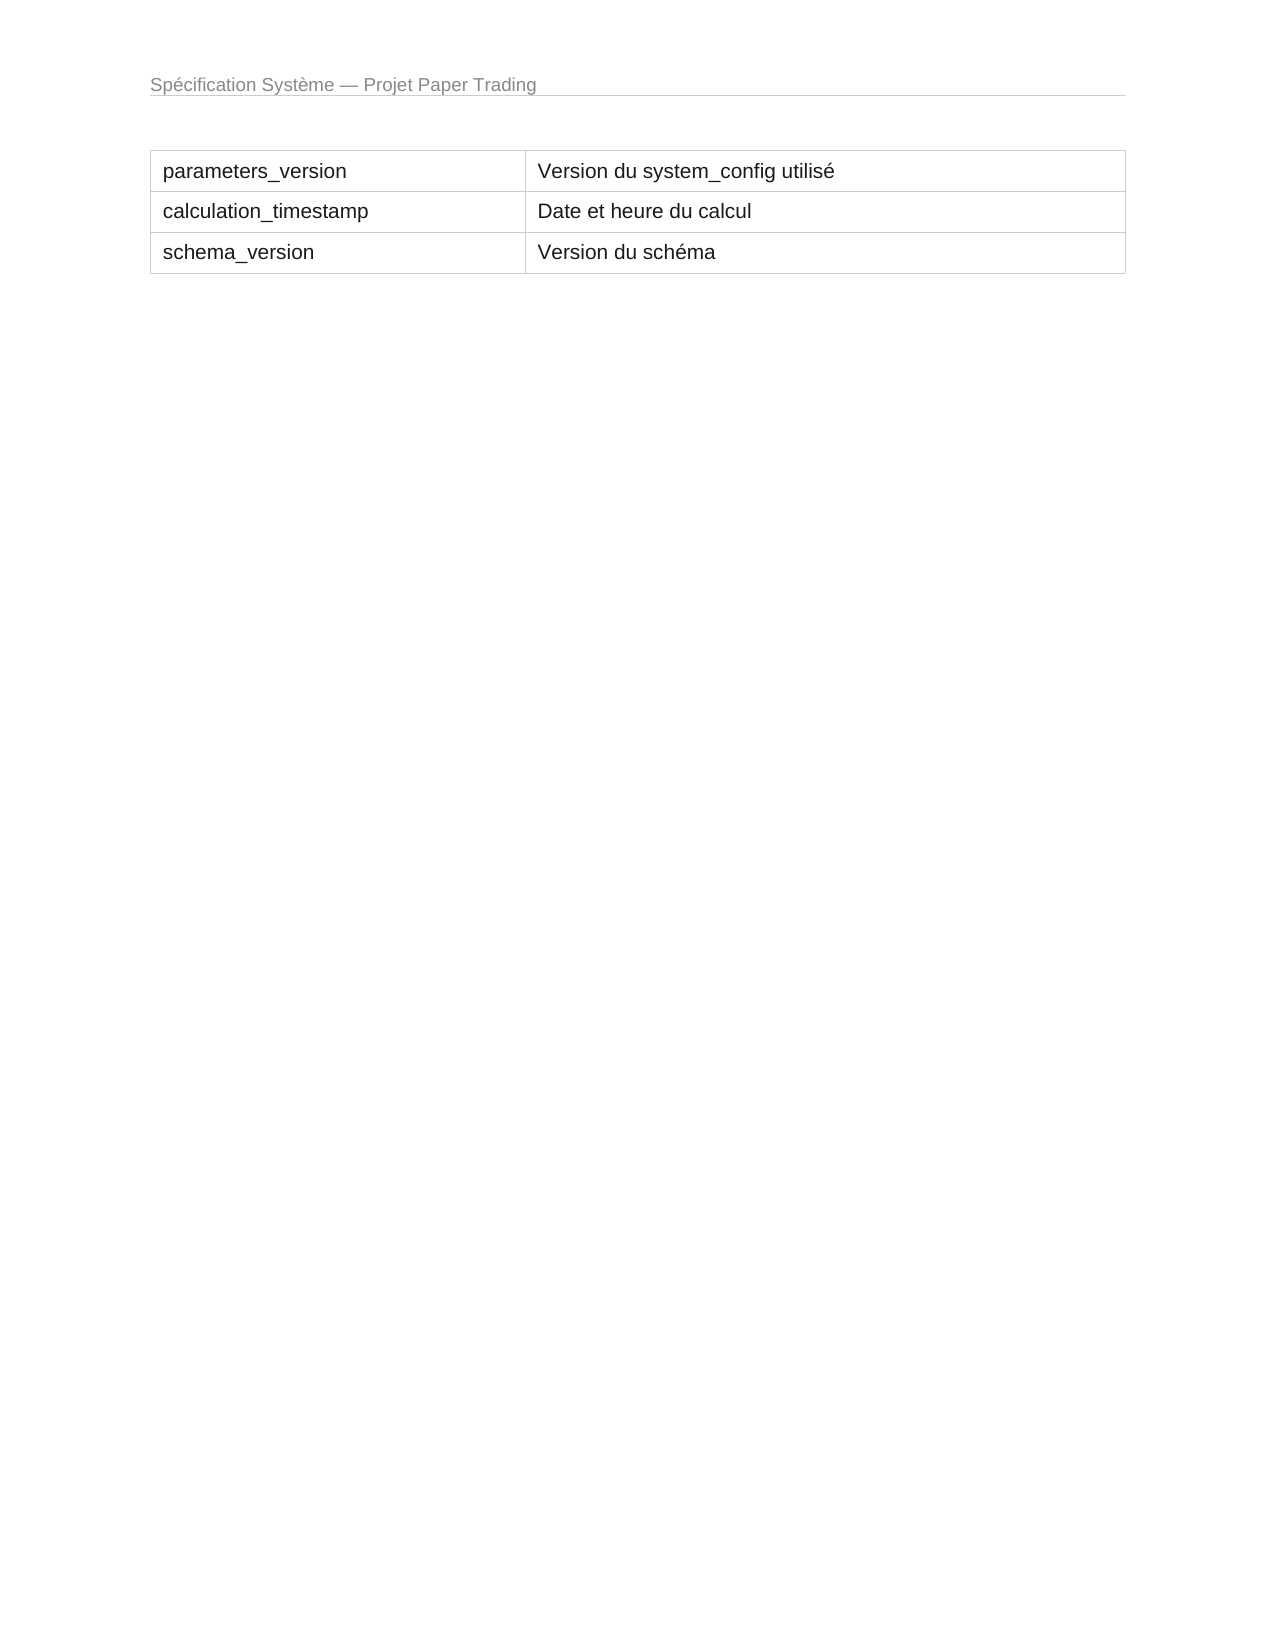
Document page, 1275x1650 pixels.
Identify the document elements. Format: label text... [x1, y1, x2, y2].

table_cell calculation_timestamp [151, 192, 525, 232]
table_cell Date et heure du calcul [526, 192, 1125, 232]
table_cell parameters_version [151, 151, 525, 191]
table_cell schema_version [151, 233, 525, 272]
table_cell Version du schéma [526, 233, 1125, 272]
table_cell Version du system_config utilisé [526, 151, 1125, 191]
